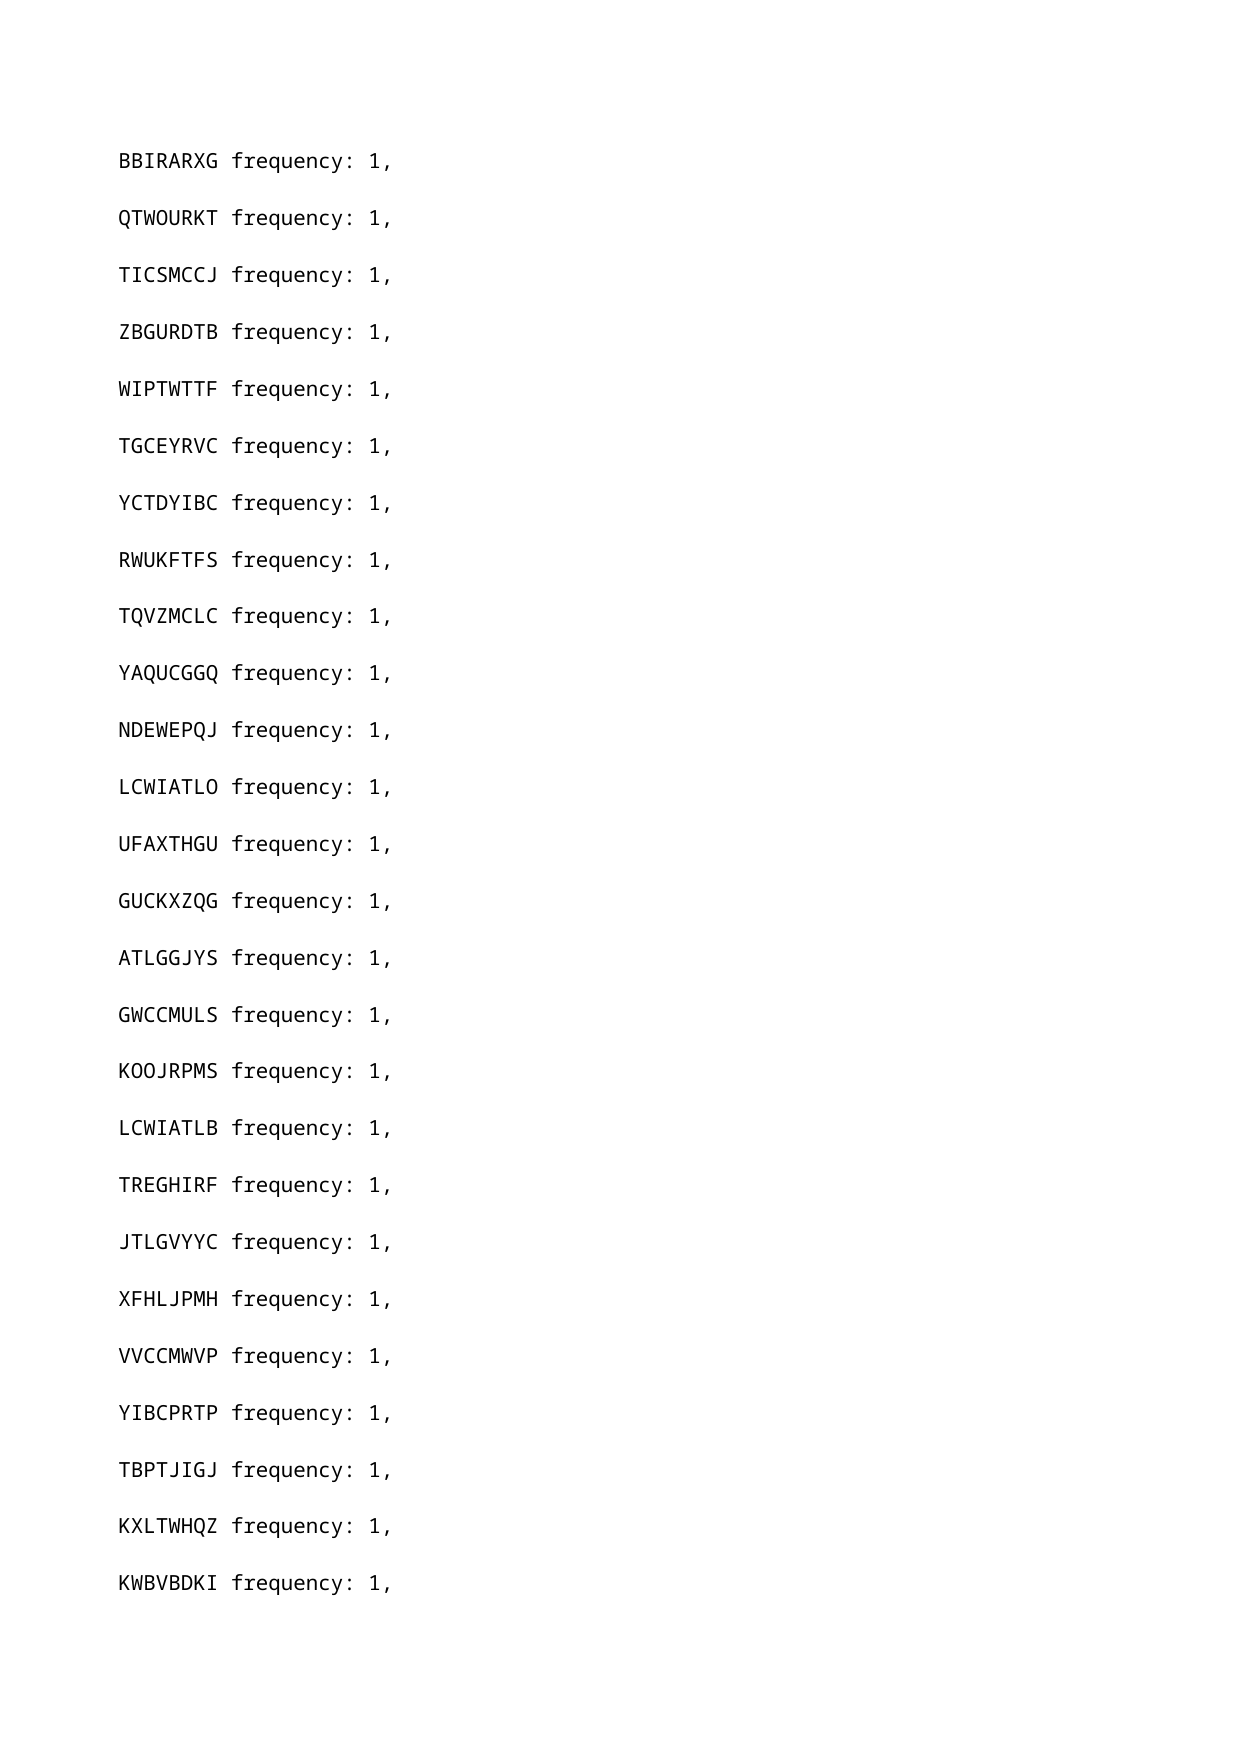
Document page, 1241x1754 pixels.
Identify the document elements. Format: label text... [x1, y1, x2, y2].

text VVCCMWVP frequency: 1, [118, 1341, 1122, 1369]
text KOOJRPMS frequency: 1, [118, 1057, 1122, 1085]
text TQVZMCLC frequency: 1, [118, 602, 1122, 630]
text KXLTWHQZ frequency: 1, [118, 1512, 1122, 1540]
text RWUKFTFS frequency: 1, [118, 545, 1122, 573]
text ATLGGJYS frequency: 1, [118, 943, 1122, 971]
text YAQUCGGQ frequency: 1, [118, 658, 1122, 687]
text GWCCMULS frequency: 1, [118, 1000, 1122, 1028]
text TGCEYRVC frequency: 1, [118, 431, 1122, 459]
text YCTDYIBC frequency: 1, [118, 488, 1122, 516]
text BBIRARXG frequency: 1, [118, 147, 1122, 175]
text NDEWEPQJ frequency: 1, [118, 715, 1122, 744]
text ZBGURDTB frequency: 1, [118, 317, 1122, 346]
text TREGHIRF frequency: 1, [118, 1170, 1122, 1199]
text GUCKXZQG frequency: 1, [118, 886, 1122, 914]
text LCWIATLO frequency: 1, [118, 772, 1122, 801]
text TICSMCCJ frequency: 1, [118, 260, 1122, 289]
text YIBCPRTP frequency: 1, [118, 1398, 1122, 1426]
text QTWOURKT frequency: 1, [118, 203, 1122, 232]
text JTLGVYYC frequency: 1, [118, 1227, 1122, 1256]
text WIPTWTTF frequency: 1, [118, 374, 1122, 402]
text LCWIATLB frequency: 1, [118, 1113, 1122, 1142]
text UFAXTHGU frequency: 1, [118, 829, 1122, 857]
text XFHLJPMH frequency: 1, [118, 1284, 1122, 1312]
text KWBVBDKI frequency: 1, [118, 1568, 1122, 1597]
text TBPTJIGJ frequency: 1, [118, 1455, 1122, 1483]
